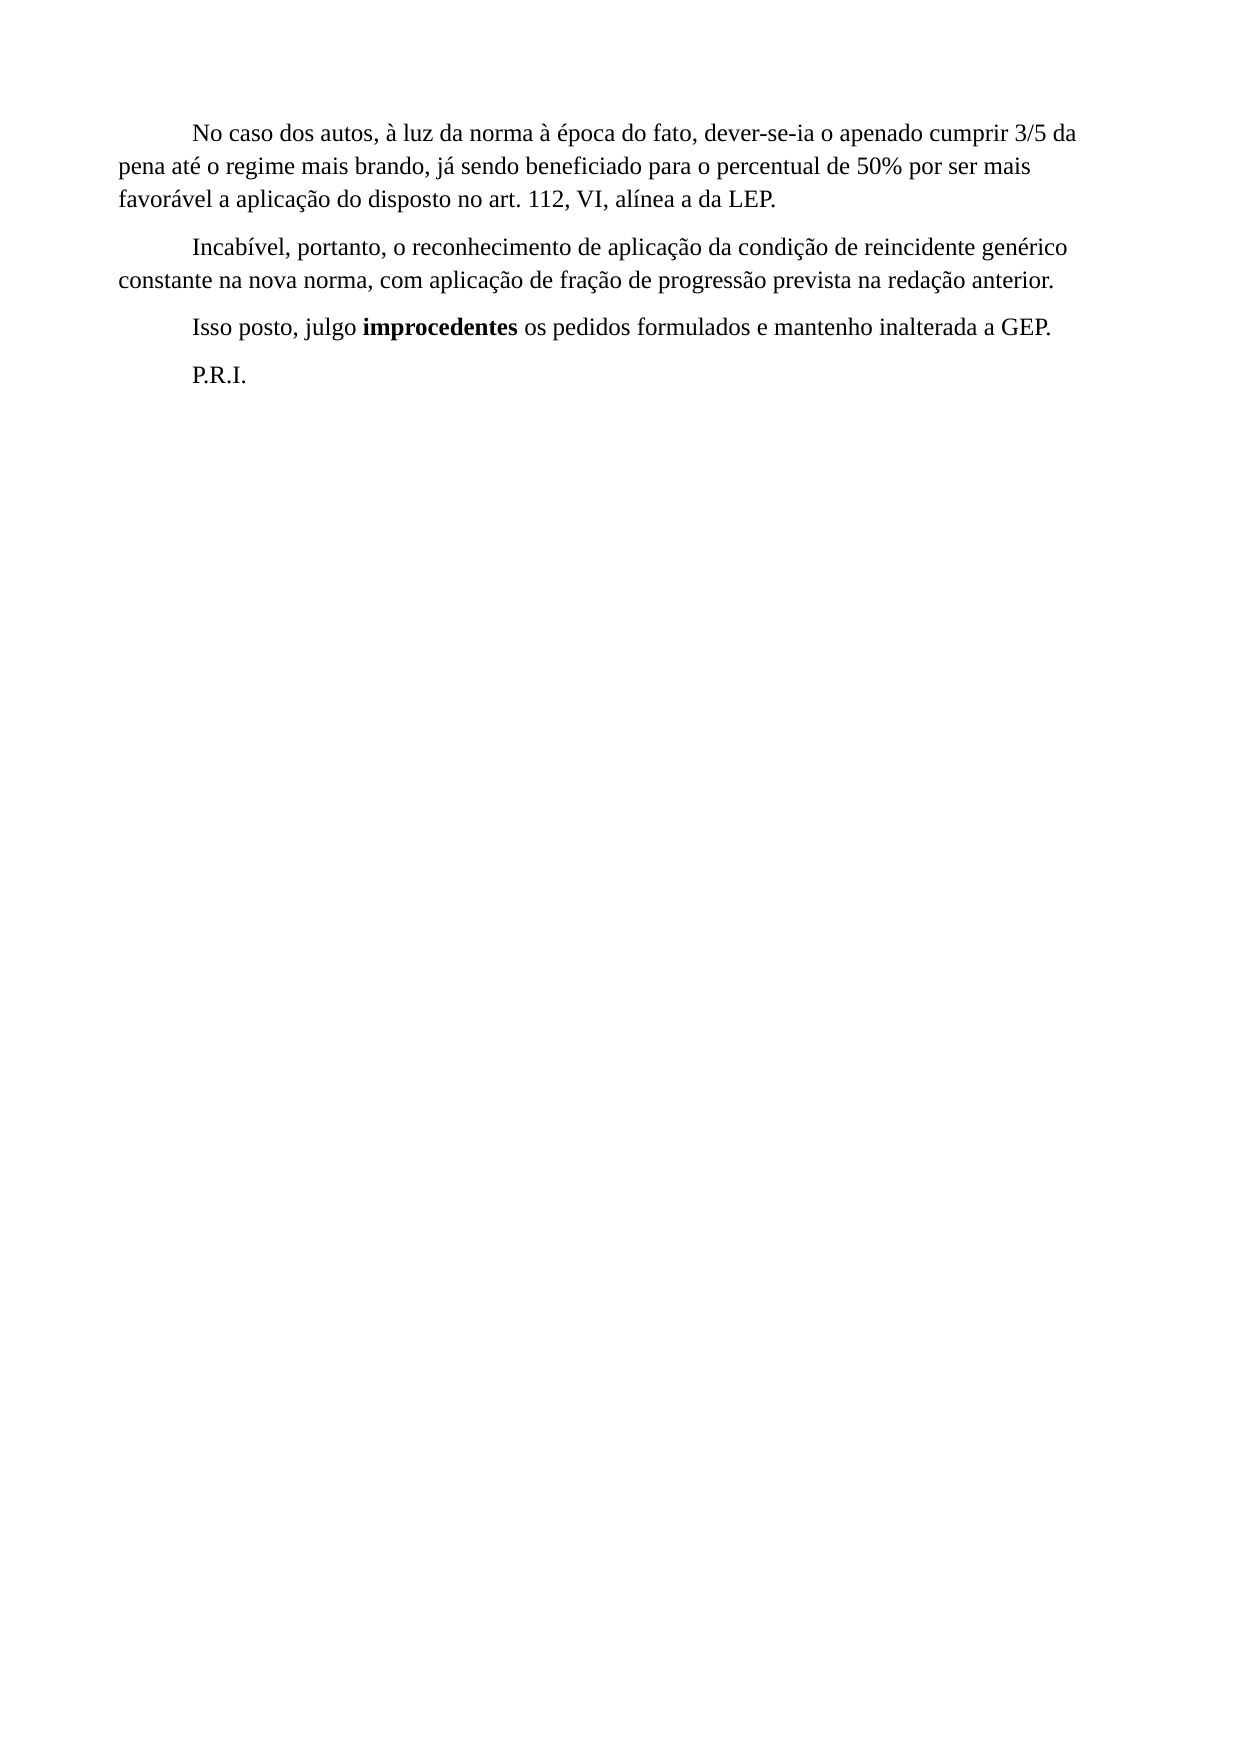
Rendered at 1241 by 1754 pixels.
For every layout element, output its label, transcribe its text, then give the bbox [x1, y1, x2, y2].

text Isso posto, julgo improcedentes os pedidos formulados e mantenho inalterada a GEP. [118, 312, 1122, 341]
text No caso dos autos, à luz da norma à época do fato, dever-se-ia o apenado cumprir 3/5 da pena até o regime mais brando, já sendo beneficiado para o percentual de 50% por ser mais favorável a aplicação do disposto no art. 112, VI, alínea a da LEP. [118, 118, 1122, 213]
text P.R.I. [118, 360, 1122, 389]
text Incabível, portanto, o reconhecimento de aplicação da condição de reincidente genérico constante na nova norma, com aplicação de fração de progressão prevista na redação anterior. [118, 232, 1122, 293]
